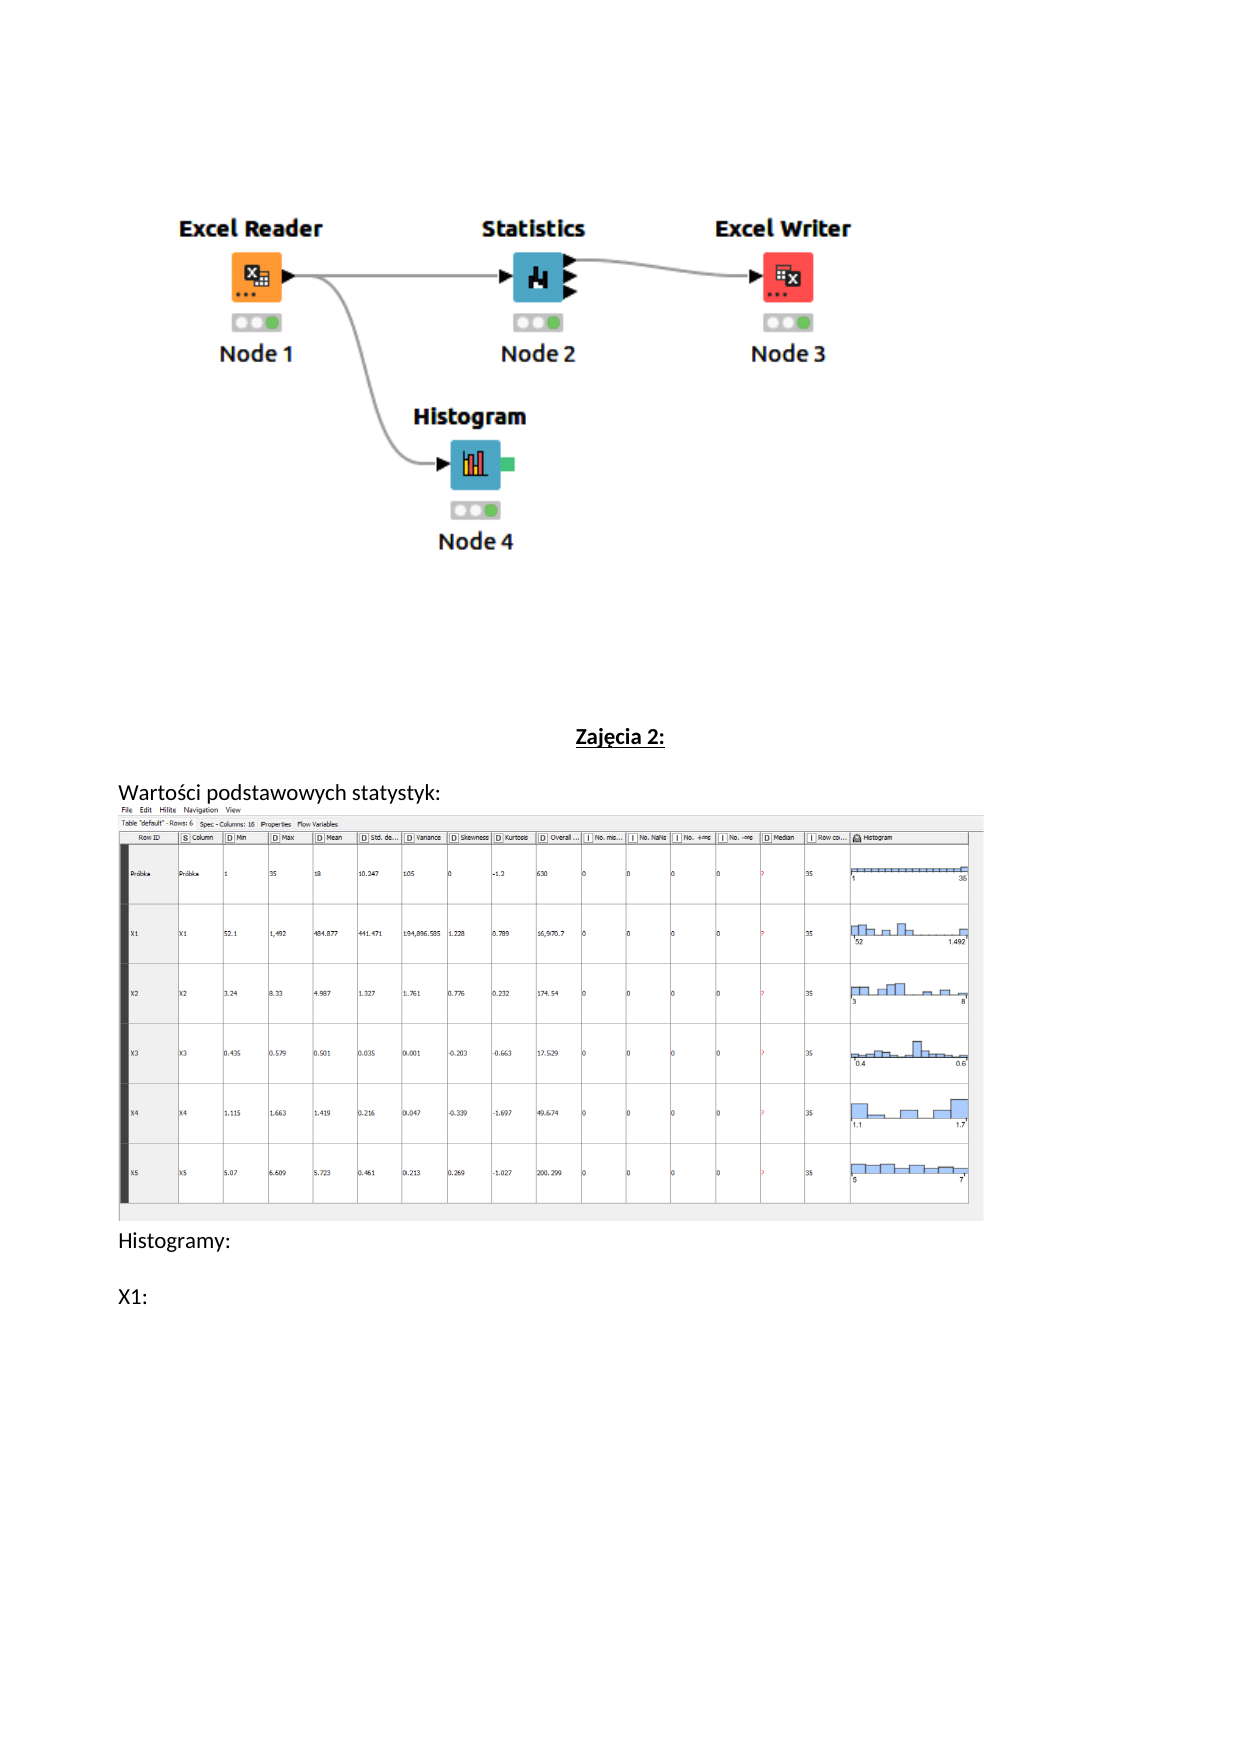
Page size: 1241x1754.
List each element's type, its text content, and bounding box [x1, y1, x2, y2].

text Zajęcia 2: [118, 722, 1122, 751]
text X1: [118, 1282, 1122, 1310]
text Histogramy: [118, 1226, 1122, 1254]
text Wartości podstawowych statystyk: [118, 778, 1122, 807]
